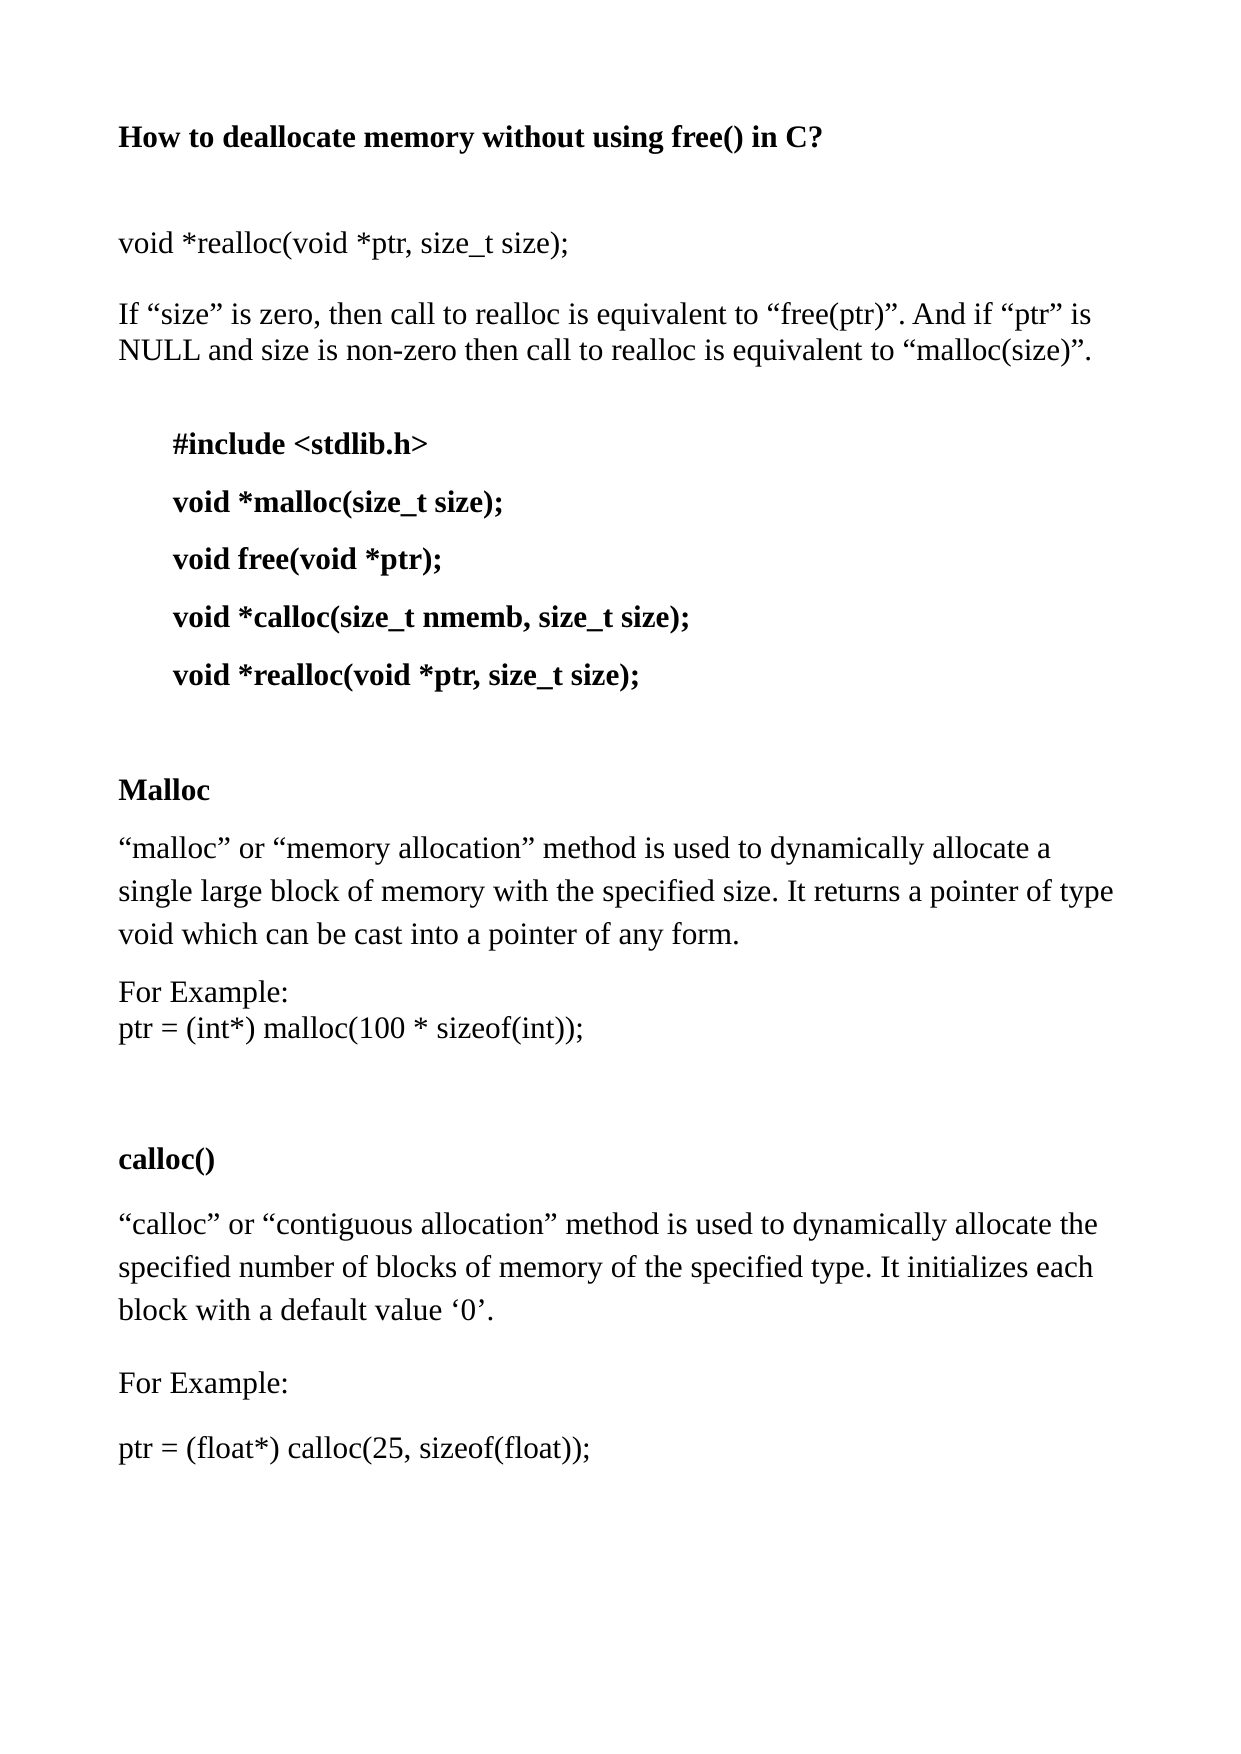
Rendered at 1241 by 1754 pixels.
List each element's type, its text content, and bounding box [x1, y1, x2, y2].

text void *realloc(void *ptr, size_t size); [118, 656, 1122, 692]
subtitle calloc() [118, 1140, 1122, 1176]
text ptr = (int*) malloc(100 * sizeof(int)); [118, 1009, 1122, 1045]
text “malloc” or “memory allocation” method is used to dynamically allocate a single large block of memory with the specified size. It returns a pointer of type void which can be cast into a pointer of any form. [118, 829, 1122, 951]
text void *calloc(size_t nmemb, size_t size); [118, 598, 1122, 634]
text void *malloc(size_t size); [118, 483, 1122, 519]
text “calloc” or “contiguous allocation” method is used to dynamically allocate the specified number of blocks of memory of the specified type. It initializes each block with a default value ‘0’. [118, 1205, 1122, 1327]
text void *realloc(void *ptr, size_t size); [118, 224, 1122, 260]
text Malloc [118, 771, 1122, 807]
text For Example: [118, 973, 1122, 1009]
text ptr = (float*) calloc(25, sizeof(float)); [118, 1429, 1122, 1466]
subtitle How to deallocate memory without using free() in C? [118, 118, 1122, 154]
text void free(void *ptr); [118, 541, 1122, 577]
text #include <stdlib.h> [118, 425, 1122, 461]
text For Example: [118, 1364, 1122, 1400]
text If “size” is zero, then call to realloc is equivalent to “free(ptr)”. And if “ptr” is NULL and size is non-zero then call to realloc is equivalent to “malloc(size)”. [118, 296, 1122, 367]
